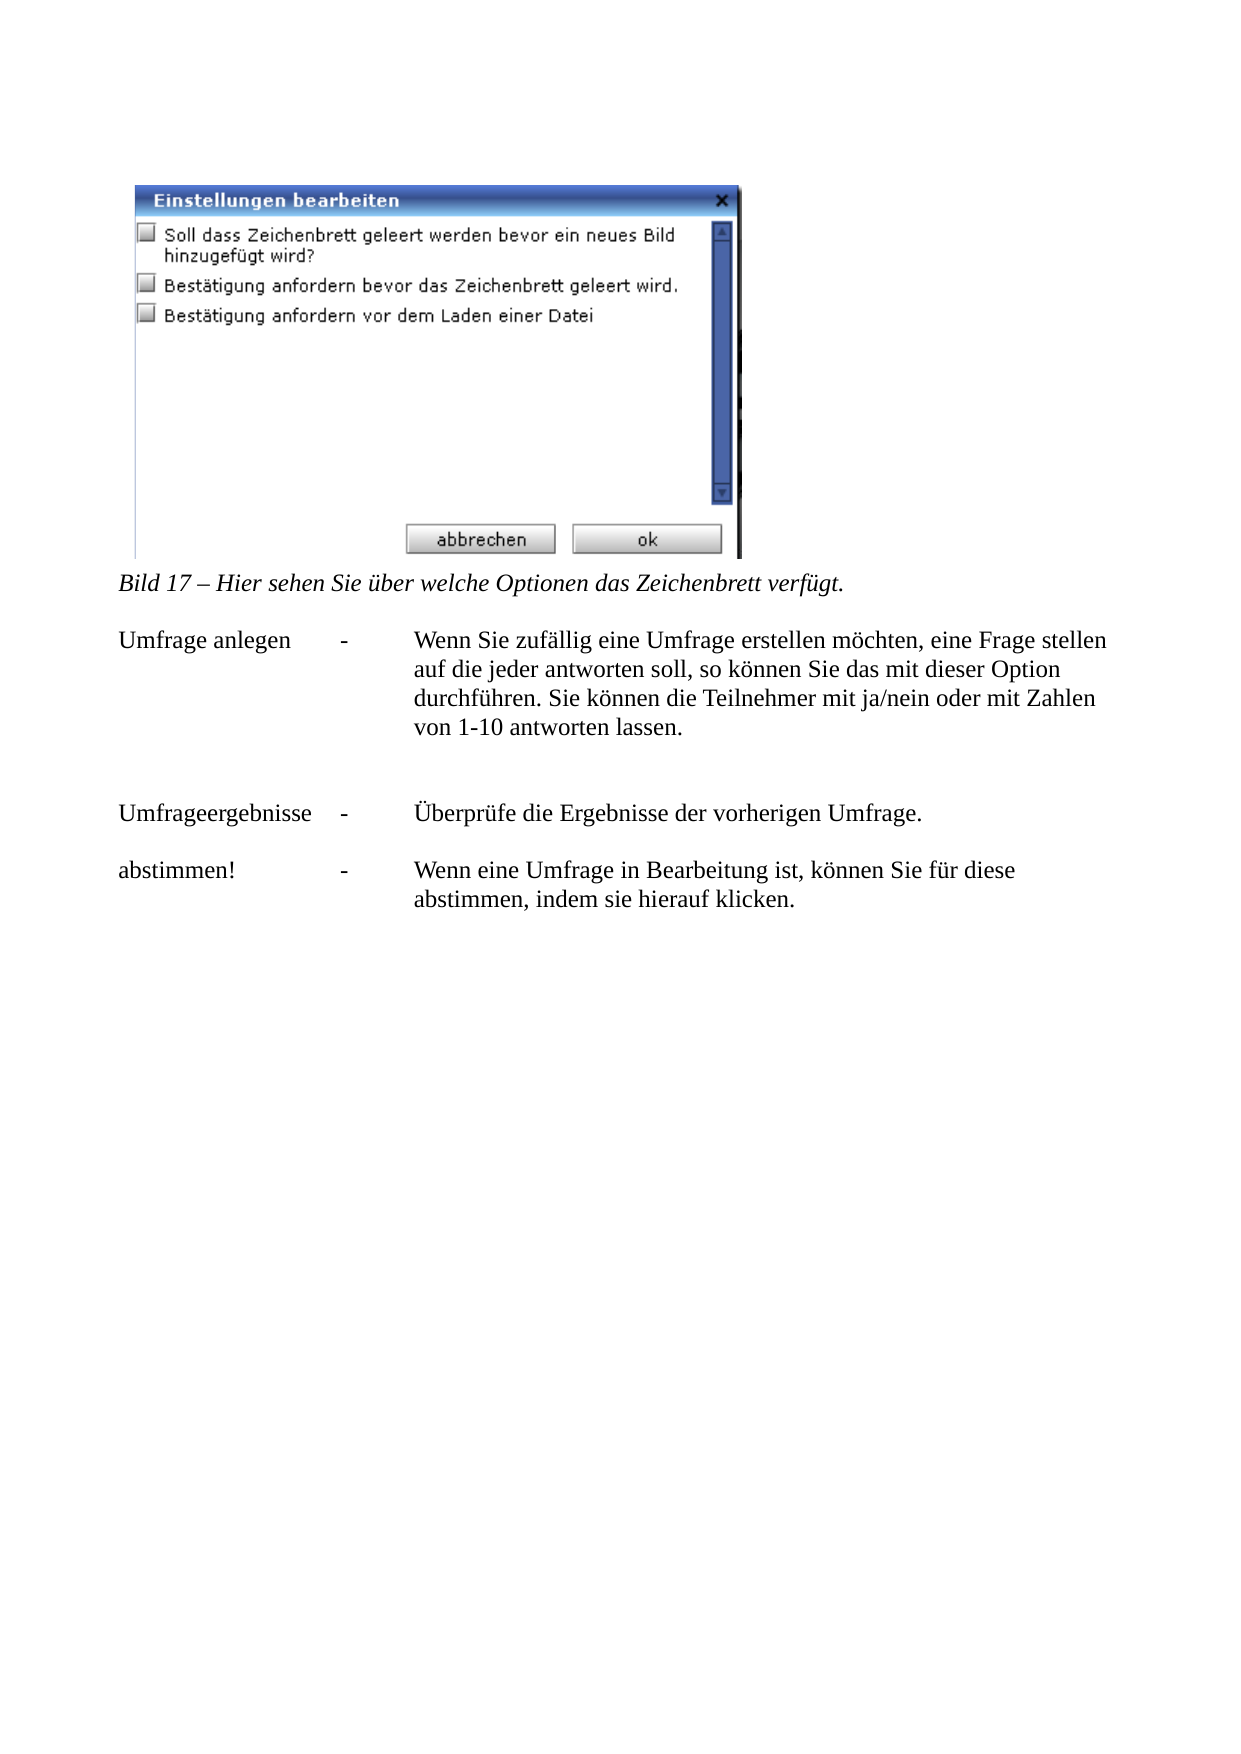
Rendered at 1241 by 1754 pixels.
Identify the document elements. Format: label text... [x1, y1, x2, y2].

text Umfrageergebnisse - Überprüfe die Ergebnisse der vorherigen Umfrage. [118, 798, 1122, 827]
text Umfrage anlegen - Wenn Sie zufällig eine Umfrage erstellen möchten, eine Frage stellen auf die jeder antworten soll, so können Sie das mit dieser Option durchführen. Sie können die Teilnehmer mit ja/nein oder mit Zahlen von 1-10 antworten lassen. [118, 625, 1122, 740]
text abstimmen! - Wenn eine Umfrage in Bearbeitung ist, können Sie für diese abstimmen, indem sie hierauf klicken. [118, 855, 1122, 913]
text Bild 17 – Hier sehen Sie über welche Optionen das Zeichenbrett verfügt. [118, 568, 1122, 597]
